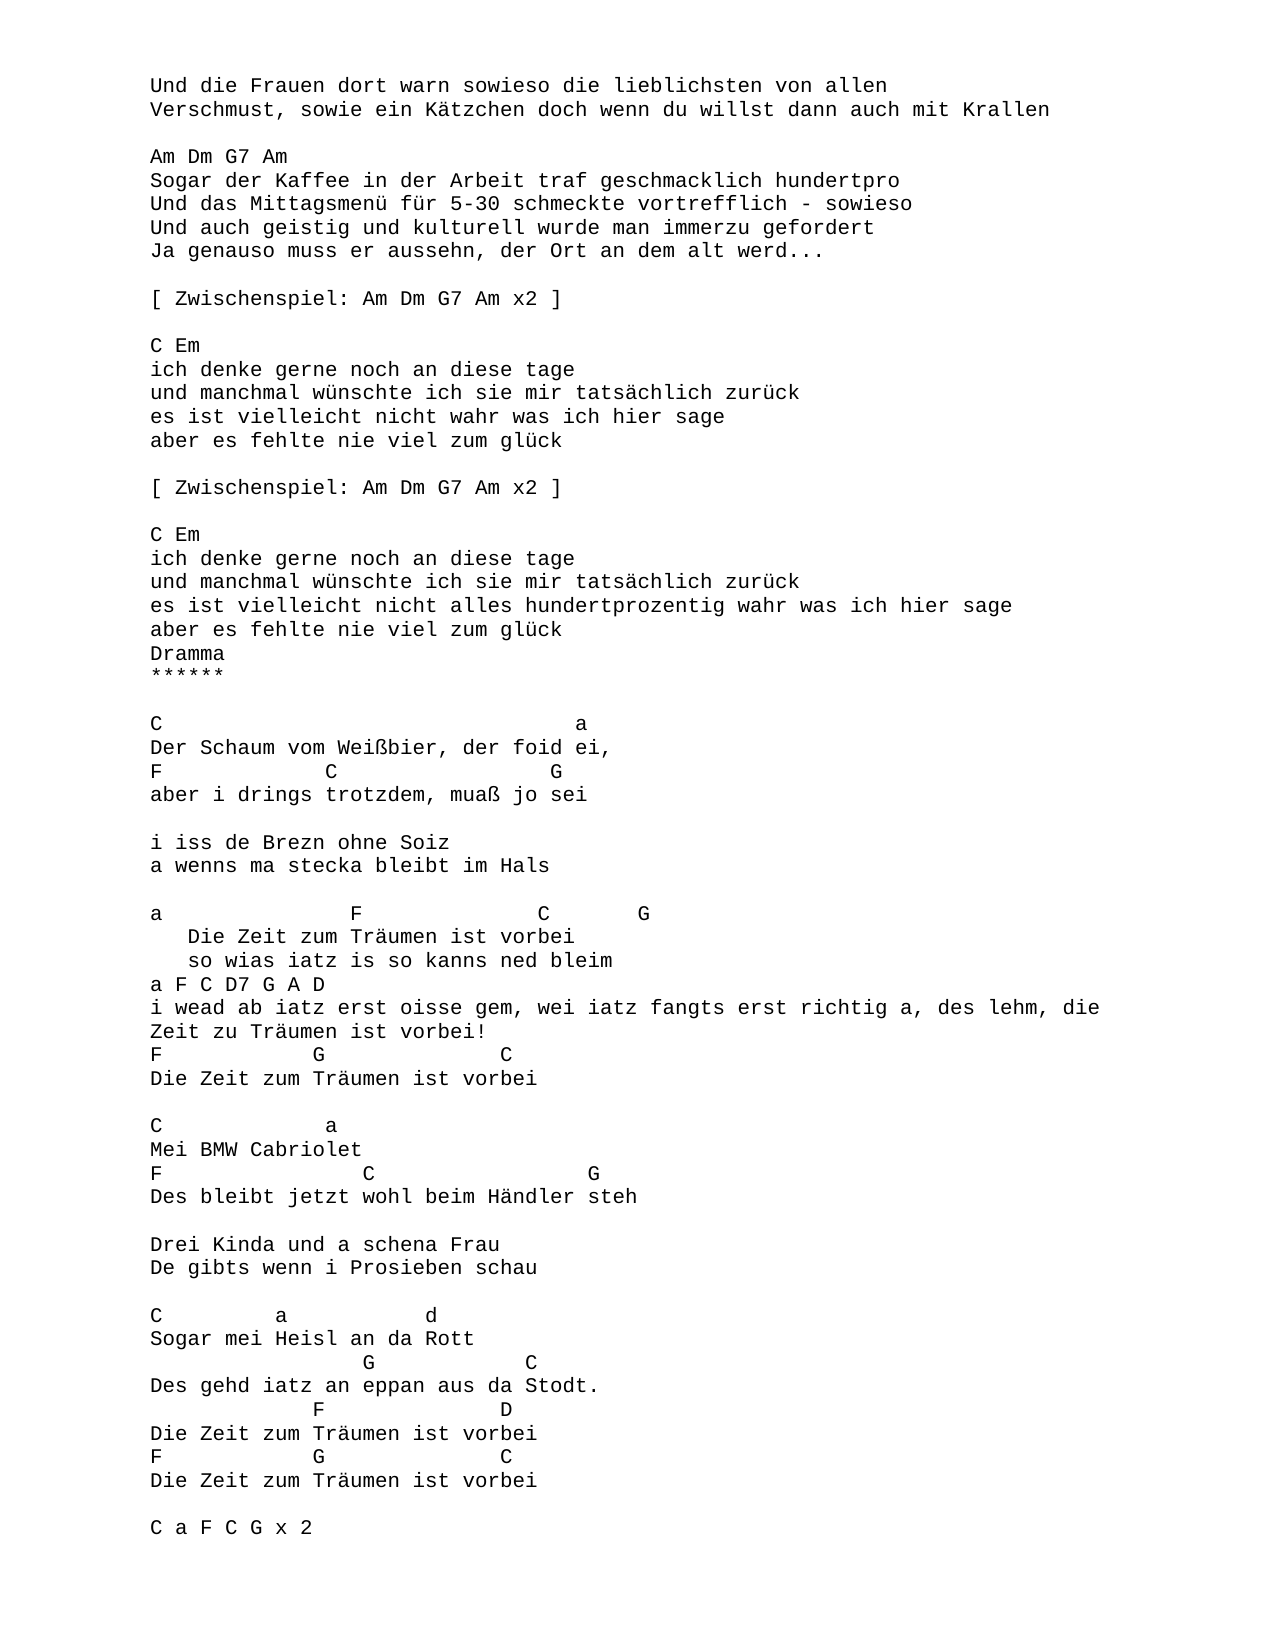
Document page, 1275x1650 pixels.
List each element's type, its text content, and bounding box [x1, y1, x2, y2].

text so wias iatz is so kanns ned bleim [150, 950, 1125, 973]
text i wead ab iatz erst oisse gem, wei iatz fangts erst richtig a, des lehm, die Zeit zu Träumen ist vorbei! [150, 997, 1125, 1044]
text G C [150, 1352, 1125, 1376]
text es ist vielleicht nicht wahr was ich hier sage [150, 406, 1125, 430]
text F G C [150, 1044, 1125, 1068]
text Sogar mei Heisl an da Rott [150, 1328, 1125, 1352]
text [ Zwischenspiel: Am Dm G7 Am x2 ] [150, 288, 1125, 311]
text Verschmust, sowie ein Kätzchen doch wenn du willst dann auch mit Krallen [150, 99, 1125, 122]
text C Em [150, 335, 1125, 359]
text F D [150, 1399, 1125, 1423]
text Drei Kinda und a schena Frau [150, 1234, 1125, 1257]
text Des gehd iatz an eppan aus da Stodt. [150, 1376, 1125, 1399]
text ich denke gerne noch an diese tage [150, 548, 1125, 572]
text Die Zeit zum Träumen ist vorbei [150, 1068, 1125, 1092]
text C a d [150, 1304, 1125, 1328]
text [ Zwischenspiel: Am Dm G7 Am x2 ] [150, 477, 1125, 501]
text Am Dm G7 Am [150, 146, 1125, 169]
text ich denke gerne noch an diese tage [150, 359, 1125, 382]
text Mei BMW Cabriolet [150, 1139, 1125, 1163]
text Ja genauso muss er aussehn, der Ort an dem alt werd... [150, 241, 1125, 264]
text Die Zeit zum Träumen ist vorbei [150, 1423, 1125, 1446]
text Die Zeit zum Träumen ist vorbei [150, 1470, 1125, 1494]
text ****** [150, 666, 1125, 690]
text aber es fehlte nie viel zum glück [150, 430, 1125, 453]
text C Em [150, 524, 1125, 548]
text Des bleibt jetzt wohl beim Händler steh [150, 1186, 1125, 1210]
text aber i drings trotzdem, muaß jo sei [150, 784, 1125, 808]
text und manchmal wünschte ich sie mir tatsächlich zurück [150, 572, 1125, 595]
text De gibts wenn i Prosieben schau [150, 1257, 1125, 1281]
text Dramma [150, 642, 1125, 666]
text Und das Mittagsmenü für 5-30 schmeckte vortrefflich - sowieso [150, 193, 1125, 217]
text Der Schaum vom Weißbier, der foid ei, [150, 737, 1125, 761]
text aber es fehlte nie viel zum glück [150, 619, 1125, 642]
text a F C G [150, 903, 1125, 926]
text und manchmal wünschte ich sie mir tatsächlich zurück [150, 382, 1125, 406]
text Die Zeit zum Träumen ist vorbei [150, 926, 1125, 950]
text F C G [150, 1163, 1125, 1186]
text Sogar der Kaffee in der Arbeit traf geschmacklich hundertpro [150, 169, 1125, 193]
text i iss de Brezn ohne Soiz [150, 832, 1125, 855]
text C a F C G x 2 [150, 1517, 1125, 1541]
text es ist vielleicht nicht alles hundertprozentig wahr was ich hier sage [150, 595, 1125, 619]
text Und auch geistig und kulturell wurde man immerzu gefordert [150, 217, 1125, 241]
text C a [150, 1115, 1125, 1139]
text Und die Frauen dort warn sowieso die lieblichsten von allen [150, 75, 1125, 99]
text F C G [150, 761, 1125, 784]
text C a [150, 713, 1125, 737]
text a wenns ma stecka bleibt im Hals [150, 855, 1125, 879]
text F G C [150, 1446, 1125, 1470]
text a F C D7 G A D [150, 973, 1125, 997]
